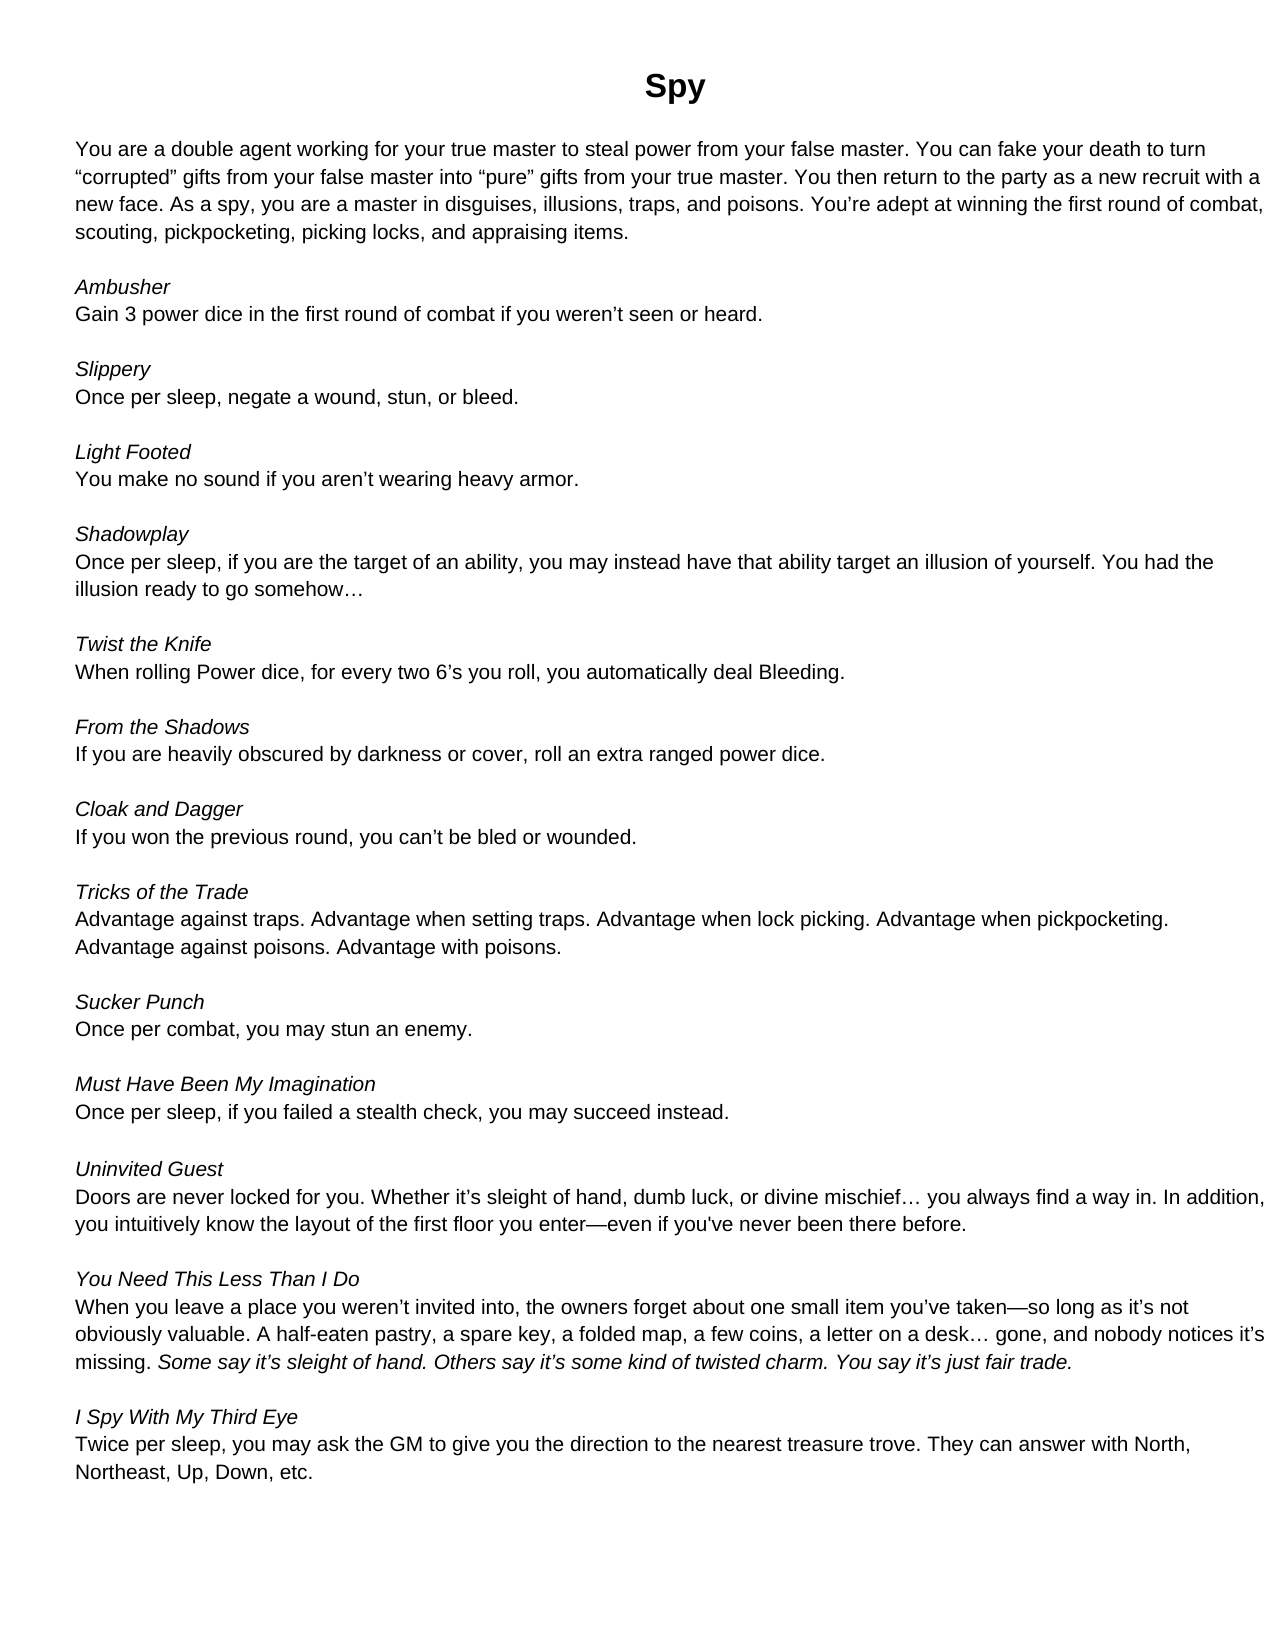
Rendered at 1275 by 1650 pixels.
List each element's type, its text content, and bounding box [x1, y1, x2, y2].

text Spy [75, 66, 1275, 104]
text Once per sleep, if you failed a stealth check, you may succeed instead. [75, 1100, 1275, 1124]
text Tricks of the Trade [75, 880, 1275, 904]
text Light Footed [75, 440, 1275, 464]
text If you won the previous round, you can’t be bled or wounded. [75, 825, 1275, 849]
text Advantage against traps. Advantage when setting traps. Advantage when lock picking. Advantage when pickpocketing. Advantage against poisons. Advantage with poisons. [75, 907, 1275, 959]
text Gain 3 power dice in the first round of combat if you weren’t seen or heard. [75, 302, 1275, 326]
text Must Have Been My Imagination [75, 1072, 1275, 1096]
text Uninvited Guest [75, 1127, 1275, 1181]
text When you leave a place you weren’t invited into, the owners forget about one small item you’ve taken—so long as it’s not obviously valuable. A half-eaten pastry, a spare key, a folded map, a few coins, a letter on a desk… gone, and nobody notices it’s missing. Some say it’s sleight of hand. Others say it’s some kind of twisted charm. You say it’s just fair trade. [75, 1295, 1275, 1374]
text Doors are never locked for you. Whether it’s sleight of hand, dumb luck, or divine mischief… you always find a way in. In addition, you intuitively know the layout of the first floor you enter—even if you've never been there before. You Need This Less Than I Do [75, 1185, 1275, 1291]
text When rolling Power dice, for every two 6’s you roll, you automatically deal Bleeding. [75, 660, 1275, 684]
text You make no sound if you aren’t wearing heavy armor. [75, 467, 1275, 491]
text Twist the Knife [75, 632, 1275, 656]
text I Spy With My Third Eye [75, 1405, 1275, 1429]
text Sucker Punch [75, 990, 1275, 1014]
text Once per sleep, negate a wound, stun, or bleed. [75, 385, 1275, 409]
text You are a double agent working for your true master to steal power from your false master. You can fake your death to turn “corrupted” gifts from your false master into “pure” gifts from your true master. You then return to the party as a new recruit with a new face. As a spy, you are a master in disguises, illusions, traps, and poisons. You’re adept at winning the first round of combat, scouting, pickpocketing, picking locks, and appraising items. [75, 137, 1275, 244]
text Cloak and Dagger [75, 797, 1275, 821]
text Slippery [75, 357, 1275, 381]
text Once per combat, you may stun an enemy. [75, 1017, 1275, 1041]
text If you are heavily obscured by darkness or cover, roll an extra ranged power dice. [75, 742, 1275, 766]
text From the Shadows [75, 715, 1275, 739]
text Shadowplay Once per sleep, if you are the target of an ability, you may instead have that ability target an illusion of yourself. You had the illusion ready to go somehow… [75, 522, 1275, 601]
text Twice per sleep, you may ask the GM to give you the direction to the nearest treasure trove. They can answer with North, Northeast, Up, Down, etc. [75, 1432, 1275, 1484]
text Ambusher [75, 275, 1275, 299]
